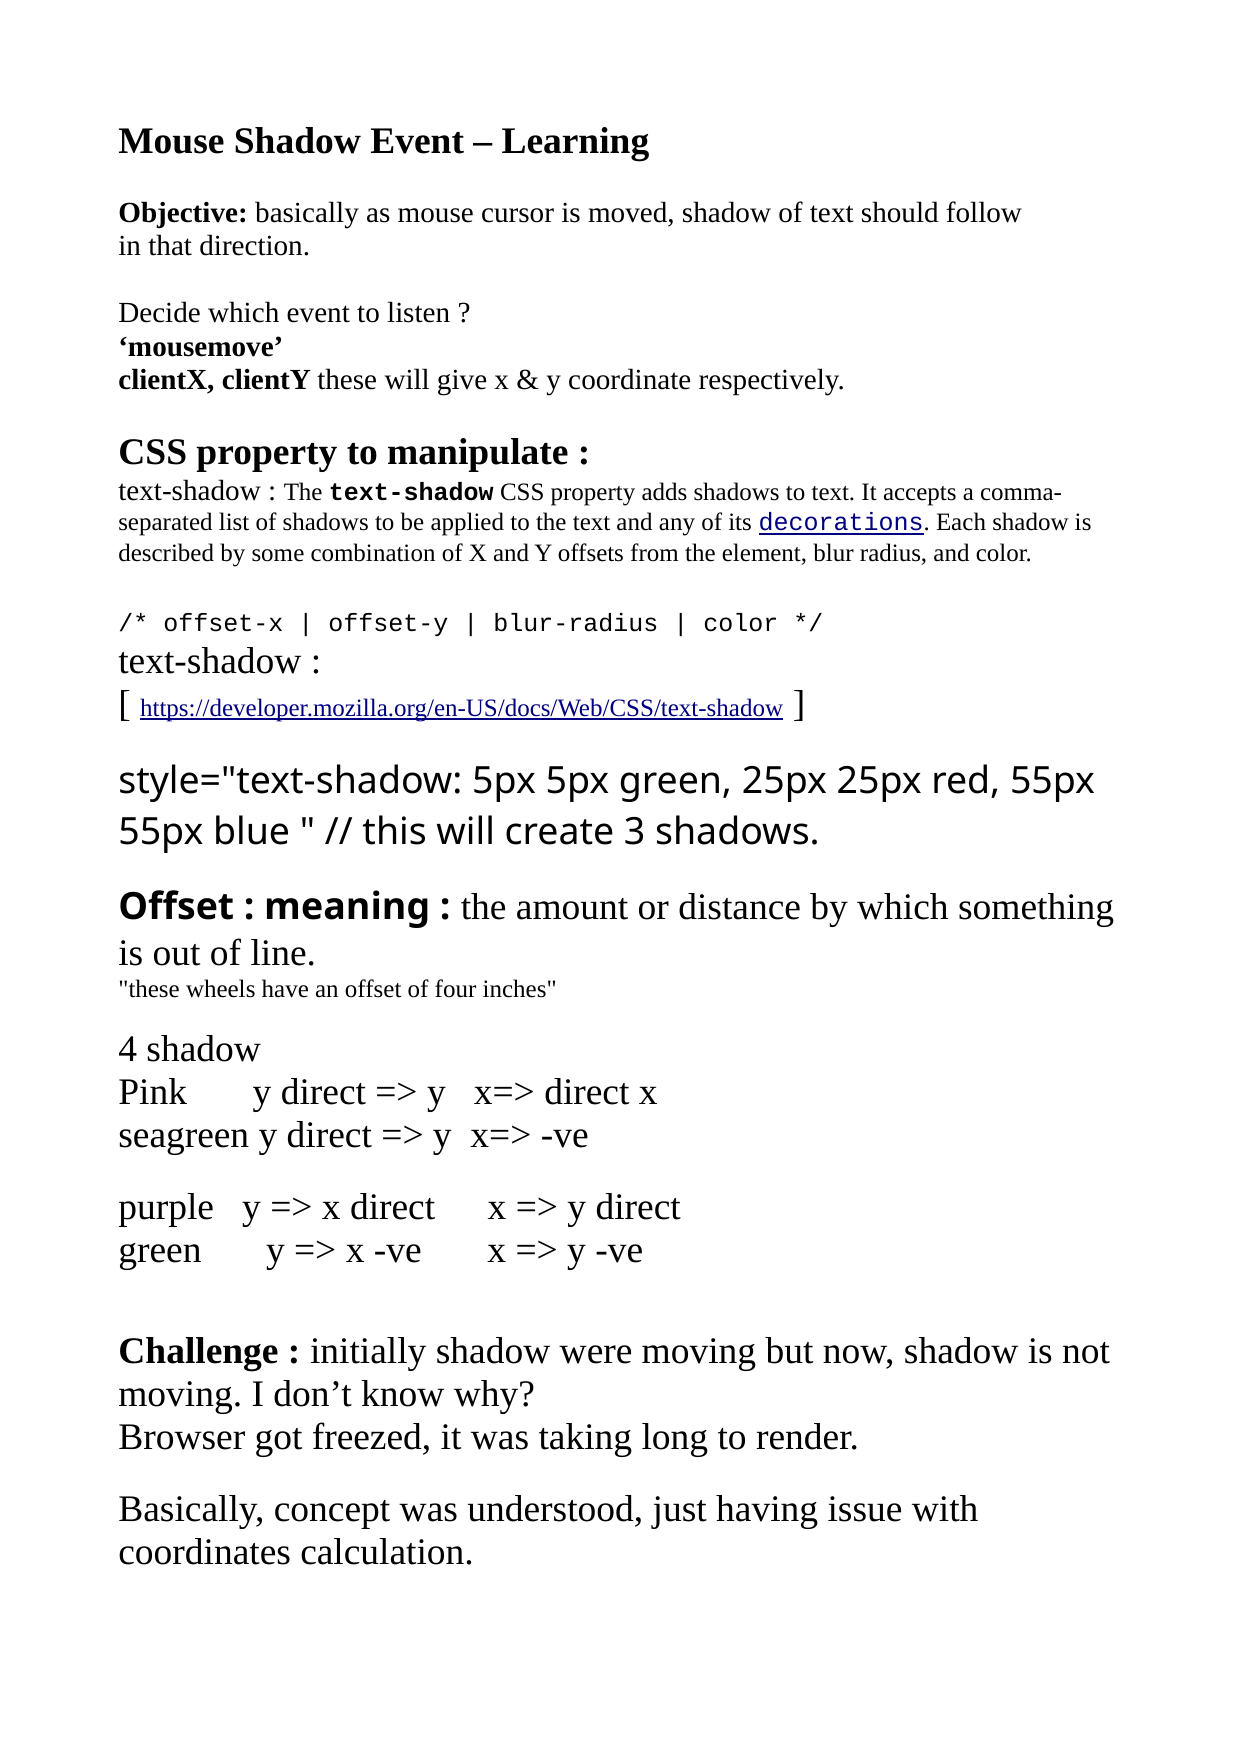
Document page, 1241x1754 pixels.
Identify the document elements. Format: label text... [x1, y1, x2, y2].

text green y => x -ve x => y -ve [118, 1227, 1122, 1271]
text clientX, clientY these will give x & y coordinate respectively. [118, 362, 1122, 396]
text ‘mousemove’ [118, 329, 1122, 362]
text Browser got freezed, it was taking long to render. [118, 1414, 1122, 1457]
text Mouse Shadow Event – Learning [118, 118, 1122, 161]
text Offset : meaning : the amount or distance by which something is out of line. [118, 879, 1122, 974]
text Decide which event to listen ? [118, 295, 1122, 329]
text text-shadow : [118, 638, 1122, 682]
text in that direction. [118, 228, 1122, 262]
text seagreen y direct => y x=> -ve [118, 1112, 1122, 1156]
text Pink y direct => y x=> direct x [118, 1069, 1122, 1112]
text /* offset-x | offset-y | blur-radius | color */ [118, 610, 1122, 638]
text Challenge : initially shadow were moving but now, shadow is not moving. I don’t know why? [118, 1328, 1122, 1414]
text Objective: basically as mouse cursor is moved, shadow of text should follow [118, 195, 1122, 228]
text "these wheels have an offset of four inches" [118, 974, 1122, 1002]
text 4 shadow [118, 1026, 1122, 1069]
text CSS property to manipulate : [118, 429, 1122, 473]
text [ https://developer.mozilla.org/en-US/docs/Web/CSS/text-shadow ] [118, 682, 1122, 725]
text purple y => x direct x => y direct [118, 1184, 1122, 1227]
text coordinates calculation. [118, 1529, 1122, 1572]
text text-shadow : The text-shadow CSS property adds shadows to text. It accepts a comma-separated list of shadows to be applied to the text and any of its decorations. Each shadow is described by some combination of X and Y offsets from the element, blur radius, and color. [118, 473, 1122, 567]
text style="text-shadow: 5px 5px green, 25px 25px red, 55px 55px blue " // this will create 3 shadows. [118, 753, 1122, 856]
text Basically, concept was understood, just having issue with [118, 1486, 1122, 1529]
